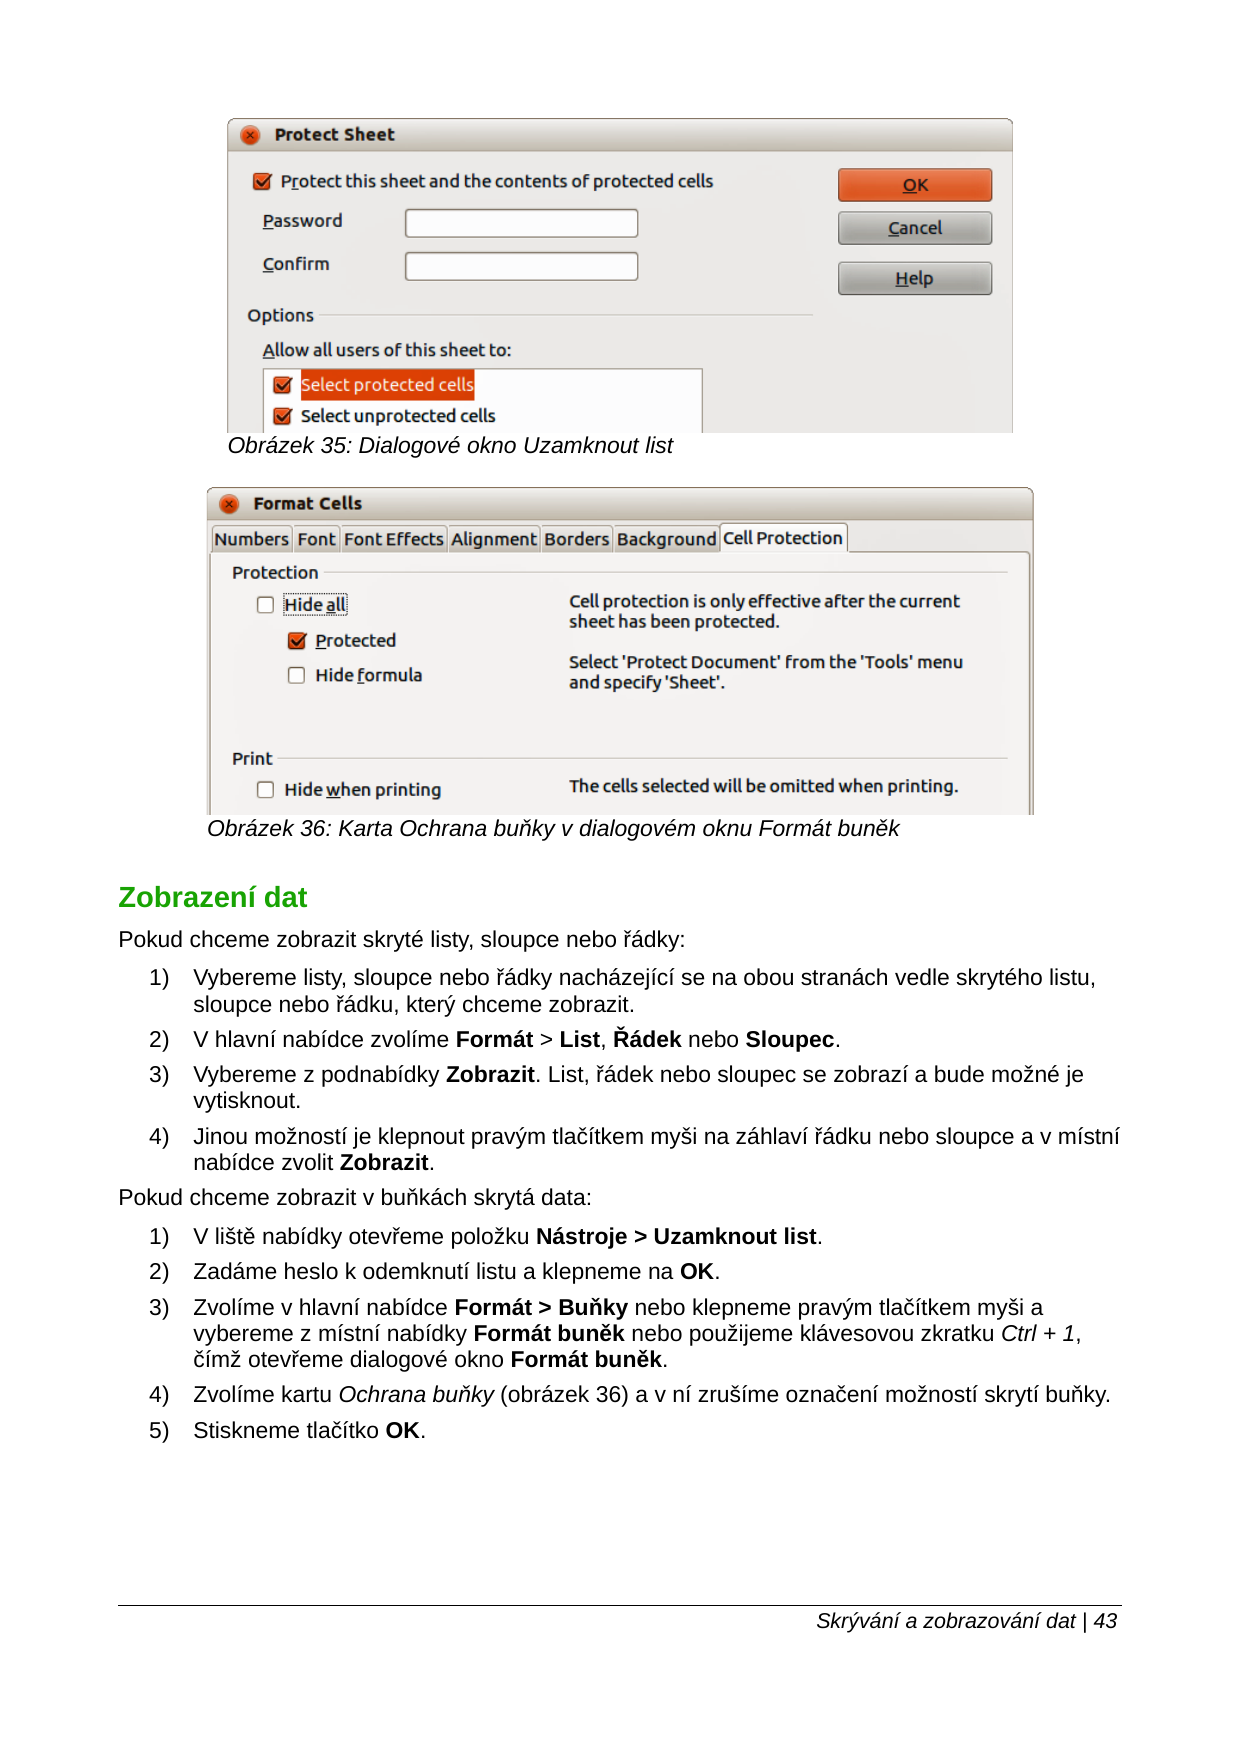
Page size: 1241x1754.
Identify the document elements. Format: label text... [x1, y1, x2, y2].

picture [227, 118, 1013, 433]
list Pokud chceme zobrazit v buňkách skrytá data: [118, 1184, 1122, 1211]
text Obrázek 36: Karta Ochrana buňky v dialogovém oknu Formát buněk [207, 815, 1033, 841]
subtitle Zobrazení dat [118, 880, 1122, 914]
list Zvolíme kartu Ochrana buňky (obrázek 36) a v ní zrušíme označení možností skrytí buňky. [169, 1381, 1122, 1408]
list Vybereme z podnabídky Zobrazit. List, řádek nebo sloupec se zobrazí a bude možné je vytisknout. [169, 1061, 1122, 1114]
list Vybereme listy, sloupce nebo řádky nacházející se na obou stranách vedle skrytého listu, sloupce nebo řádku, který chceme zobrazit. [169, 964, 1122, 1017]
list V hlavní nabídce zvolíme Formát > List, Řádek nebo Sloupec. [169, 1026, 1122, 1052]
list Zadáme heslo k odemknutí listu a klepneme na OK. [169, 1258, 1122, 1285]
list Jinou možností je klepnout pravým tlačítkem myši na záhlaví řádku nebo sloupce a v místní nabídce zvolit Zobrazit. [169, 1123, 1122, 1175]
list V liště nabídky otevřeme položku Nástroje > Uzamknout list. [169, 1223, 1122, 1249]
list Stiskneme tlačítko OK. [169, 1417, 1122, 1443]
list Zvolíme v hlavní nabídce Formát > Buňky nebo klepneme pravým tlačítkem myši a vybereme z místní nabídky Formát buněk nebo použijeme klávesovou zkratku Ctrl + 1, čímž otevřeme dialogové okno Formát buněk. [169, 1293, 1122, 1373]
text Obrázek 35: Dialogové okno Uzamknout list [227, 433, 1013, 458]
picture [206, 487, 1034, 815]
list Pokud chceme zobrazit skryté listy, sloupce nebo řádky: [118, 926, 1122, 952]
